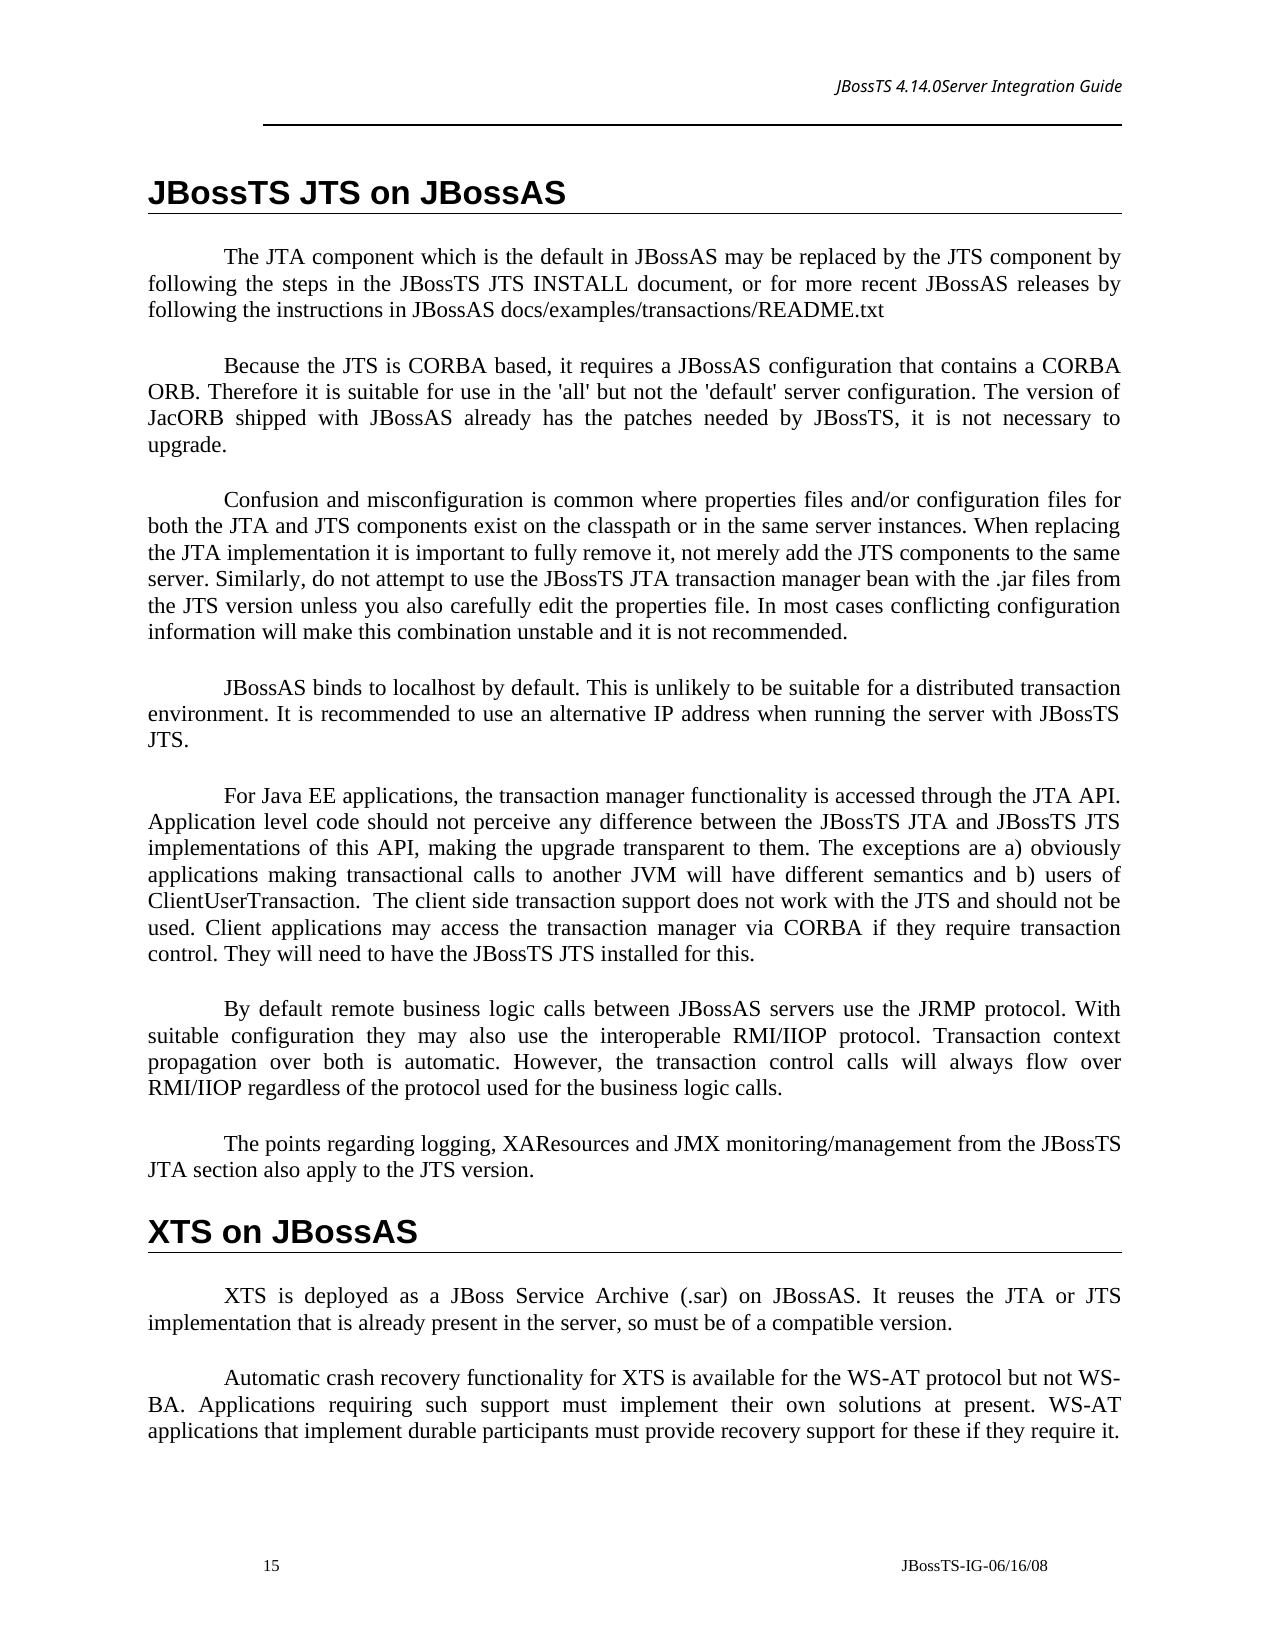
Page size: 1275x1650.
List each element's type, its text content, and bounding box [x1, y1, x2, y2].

text XTS is deployed as a JBoss Service Archive (.sar) on JBossAS. It reuses the JTA or JTS implementation that is already present in the server, so must be of a compatible version. [148, 1283, 1122, 1335]
text The JTA component which is the default in JBossAS may be replaced by the JTS component by following the steps in the JBossTS JTS INSTALL document, or for more recent JBossAS releases by following the instructions in JBossAS docs/examples/transactions/README.txt [148, 243, 1122, 322]
text Because the JTS is CORBA based, it requires a JBossAS configuration that contains a CORBA ORB. Therefore it is suitable for use in the 'all' but not the 'default' server configuration. The version of JacORB shipped with JBossAS already has the patches needed by JBossTS, it is not necessary to upgrade. [148, 352, 1122, 457]
subtitle JBossTS JTS on JBossAS [148, 173, 1122, 213]
text Confusion and misconfiguration is common where properties files and/or configuration files for both the JTA and JTS components exist on the classpath or in the same server instances. When replacing the JTA implementation it is important to fully remove it, not merely add the JTS components to the same server. Similarly, do not attempt to use the JBossTS JTA transaction manager bean with the .jar files from the JTS version unless you also carefully edit the properties file. In most cases conflicting configuration information will make this combination unstable and it is not recommended. [148, 486, 1122, 644]
text Automatic crash recovery functionality for XTS is available for the WS-AT protocol but not WS-BA. Applications requiring such support must implement their own solutions at present. WS-AT applications that implement durable participants must provide recovery support for these if they require it. [148, 1364, 1122, 1443]
text By default remote business logic calls between JBossAS servers use the JRMP protocol. With suitable configuration they may also use the interoperable RMI/IIOP protocol. Transaction context propagation over both is automatic. However, the transaction control calls will always flow over RMI/IIOP regardless of the protocol used for the business logic calls. [148, 995, 1122, 1101]
text For Java EE applications, the transaction manager functionality is accessed through the JTA API. Application level code should not perceive any difference between the JBossTS JTA and JBossTS JTS implementations of this API, making the upgrade transparent to them. The exceptions are a) obviously applications making transactional calls to another JVM will have different semantics and b) users of ClientUserTransaction. The client side transaction support does not work with the JTS and should not be used. Client applications may access the transaction manager via CORBA if they require transaction control. They will need to have the JBossTS JTS installed for this. [148, 782, 1122, 966]
subtitle XTS on JBossAS [148, 1212, 1122, 1252]
text The points regarding logging, XAResources and JMX monitoring/management from the JBossTS JTA section also apply to the JTS version. [148, 1130, 1122, 1183]
text JBossAS binds to localhost by default. This is unlikely to be suitable for a distributed transaction environment. It is recommended to use an alternative IP address when running the server with JBossTS JTS. [148, 673, 1122, 753]
